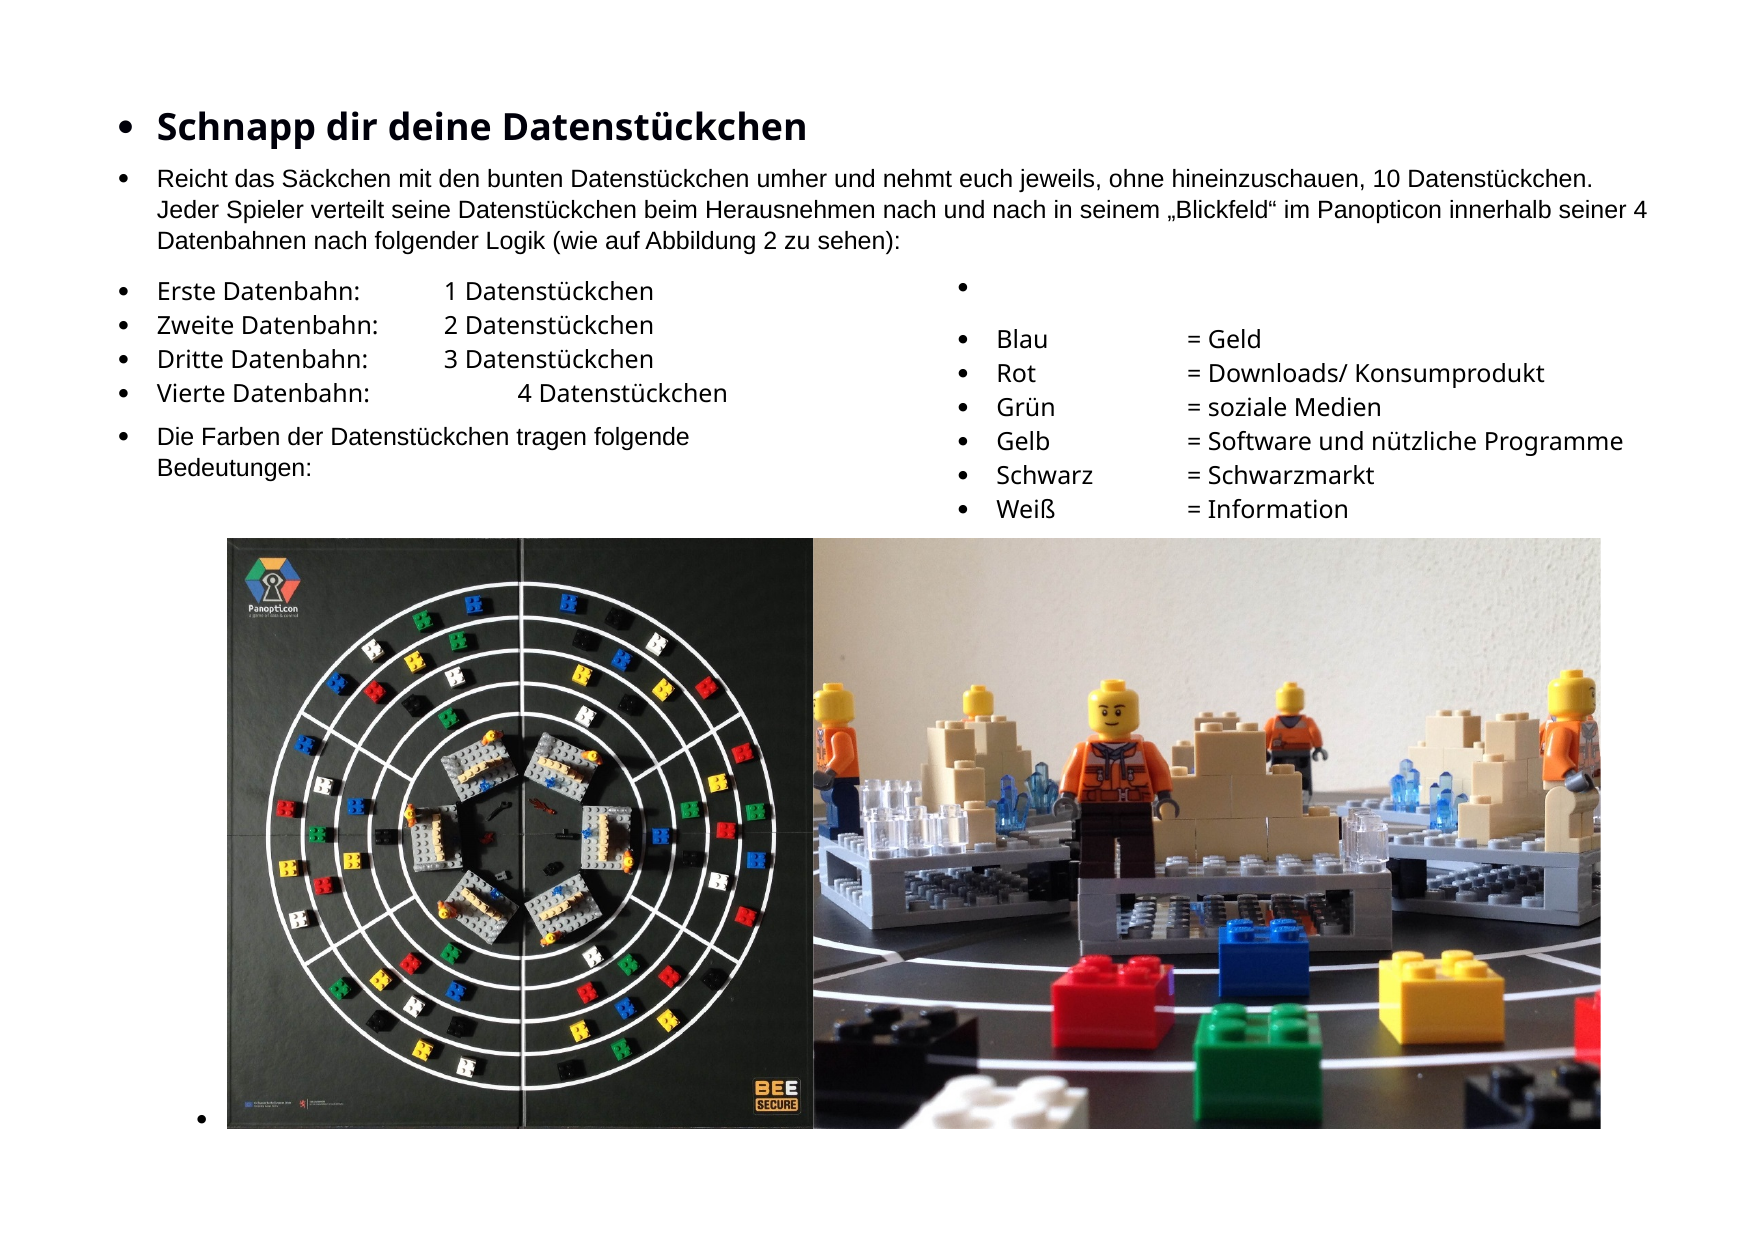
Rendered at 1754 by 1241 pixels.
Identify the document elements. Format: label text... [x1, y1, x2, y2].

list Schwarz = Schwarzmarkt [959, 457, 1679, 492]
list Erste Datenbahn: 1 Datenstückchen [119, 273, 839, 307]
list Reicht das Säckchen mit den bunten Datenstückchen umher und nehmt euch jeweils, ohne hineinzuschauen, 10 Datenstückchen. Jeder Spieler verteilt seine Datenstückchen beim Herausnehmen nach und nach in seinem „Blickfeld“ im Panopticon innerhalb seiner 4 Datenbahnen nach folgender Logik (wie auf Abbildung 2 zu sehen): [119, 163, 1679, 254]
list Grün = soziale Medien [959, 389, 1679, 423]
list Gelb = Software und nützliche Programme [959, 423, 1679, 457]
list Zweite Datenbahn: 2 Datenstückchen [119, 307, 839, 342]
list Die Farben der Datenstückchen tragen folgende Bedeutungen: [119, 422, 839, 482]
list Dritte Datenbahn: 3 Datenstückchen [119, 342, 839, 376]
list Rot = Downloads/ Konsumprodukt [959, 355, 1679, 389]
list Weiß = Information [959, 492, 1679, 526]
list Vierte Datenbahn: 4 Datenstückchen [119, 376, 839, 410]
list Blau = Geld [959, 321, 1679, 355]
subtitle Schnapp dir deine Datenstückchen [119, 100, 1679, 151]
picture [227, 538, 1601, 1129]
